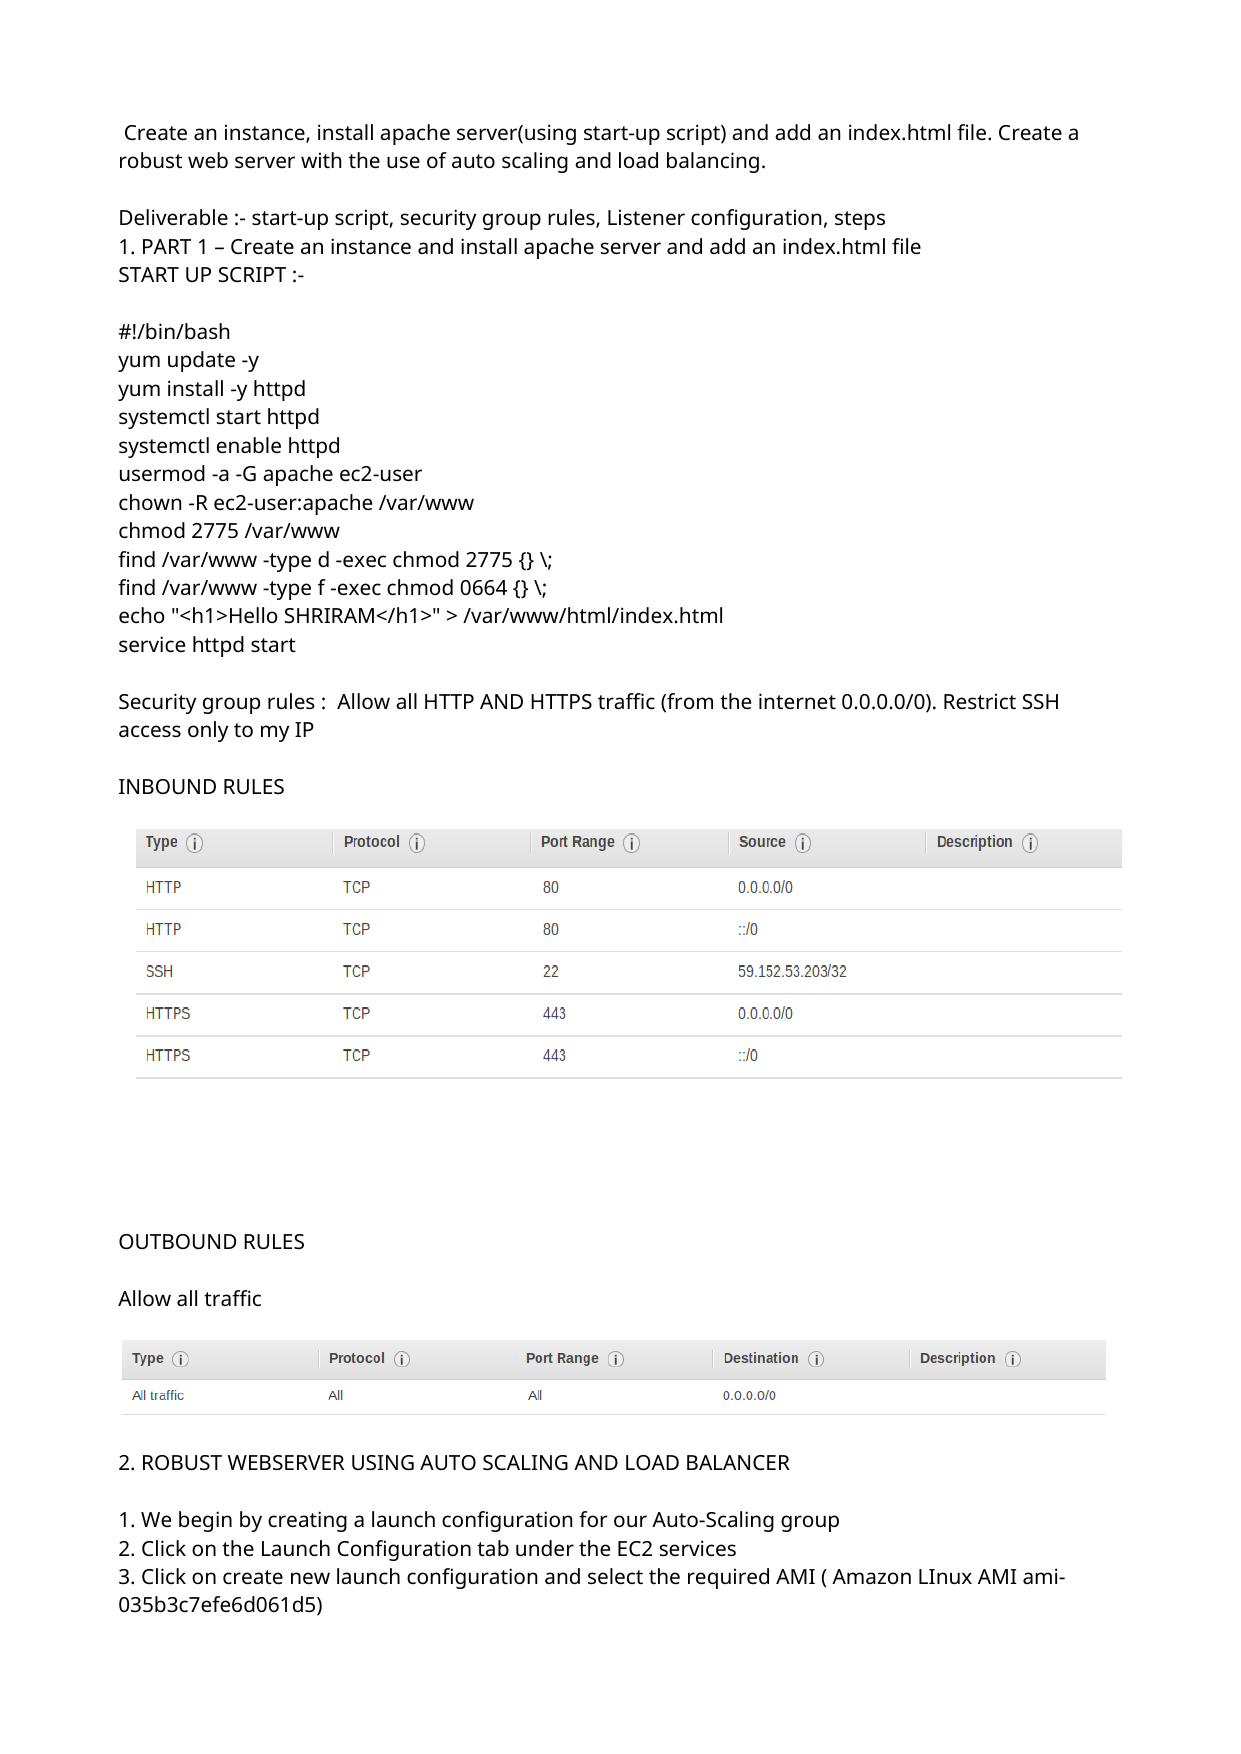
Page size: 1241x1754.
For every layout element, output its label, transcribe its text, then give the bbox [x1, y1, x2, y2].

text Allow all traffic [118, 1284, 1122, 1312]
text yum update -y [118, 346, 1122, 374]
picture [118, 1340, 1123, 1420]
text START UP SCRIPT :- [118, 260, 1122, 289]
text echo "<h1>Hello SHRIRAM</h1>" > /var/www/html/index.html [118, 602, 1122, 630]
text chmod 2775 /var/www [118, 516, 1122, 545]
text find /var/www -type d -exec chmod 2775 {} \; [118, 545, 1122, 573]
text find /var/www -type f -exec chmod 0664 {} \; [118, 573, 1122, 602]
text service httpd start [118, 630, 1122, 658]
text 2. Click on the Launch Configuration tab under the EC2 services [118, 1534, 1122, 1562]
text OUTBOUND RULES [118, 1227, 1122, 1255]
text 3. Click on create new launch configuration and select the required AMI ( Amazon LInux AMI ami-035b3c7efe6d061d5) [118, 1562, 1122, 1619]
picture [118, 829, 1123, 1085]
text Create an instance, install apache server(using start-up script) and add an index.html file. Create a robust web server with the use of auto scaling and load balancing. [118, 118, 1122, 175]
text systemctl start httpd [118, 402, 1122, 431]
text chown -R ec2-user:apache /var/www [118, 488, 1122, 516]
text 1. We begin by creating a launch configuration for our Auto-Scaling group [118, 1505, 1122, 1534]
text 1. PART 1 – Create an instance and install apache server and add an index.html file [118, 232, 1122, 260]
text INBOUND RULES [118, 772, 1122, 801]
text Deliverable :- start-up script, security group rules, Listener configuration, steps [118, 203, 1122, 232]
text systemctl enable httpd [118, 431, 1122, 459]
text usermod -a -G apache ec2-user [118, 459, 1122, 488]
text #!/bin/bash [118, 317, 1122, 346]
text Security group rules : Allow all HTTP AND HTTPS traffic (from the internet 0.0.0.0/0). Restrict SSH access only to my IP [118, 687, 1122, 744]
text 2. ROBUST WEBSERVER USING AUTO SCALING AND LOAD BALANCER [118, 1448, 1122, 1477]
text yum install -y httpd [118, 374, 1122, 402]
